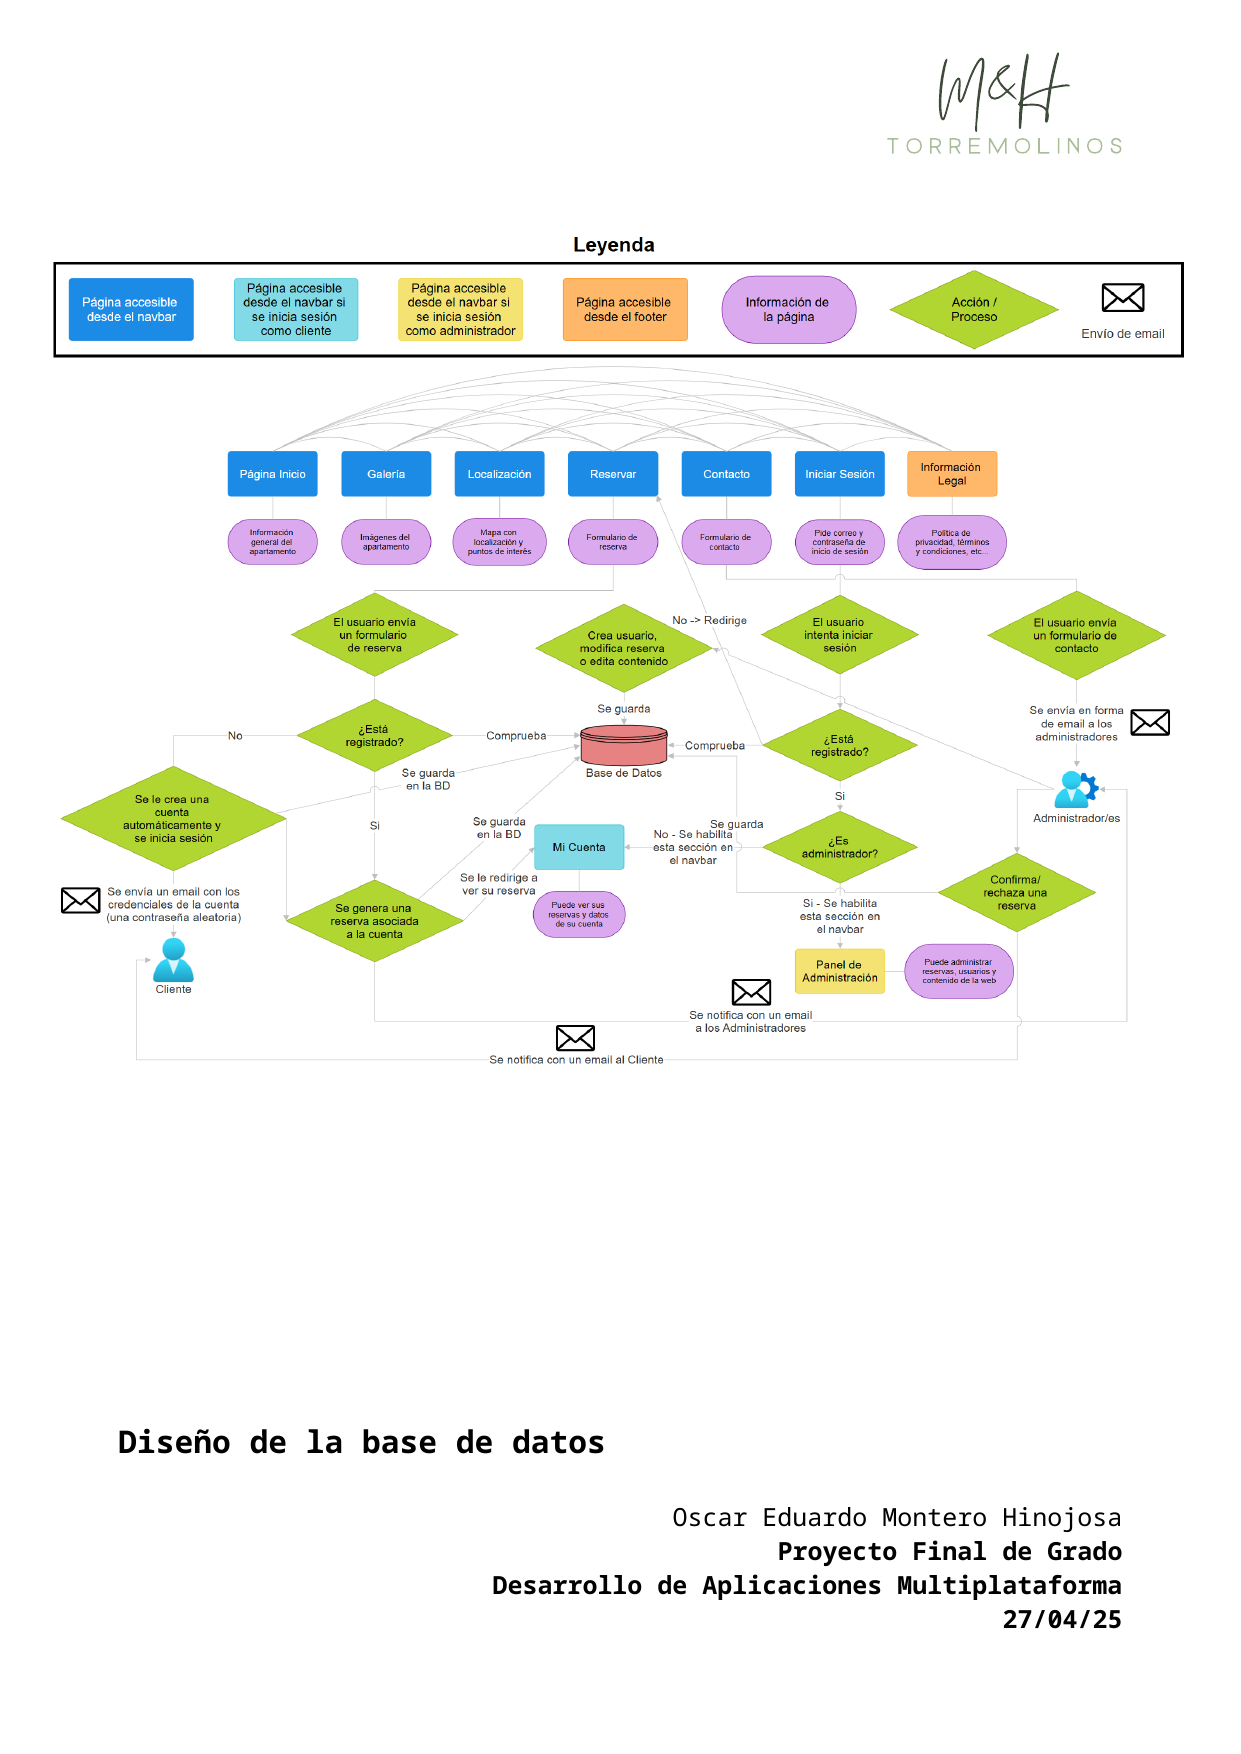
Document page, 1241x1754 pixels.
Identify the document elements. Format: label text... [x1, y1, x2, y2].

picture [10, 218, 1230, 1114]
text Diseño de la base de datos [118, 1420, 1122, 1463]
